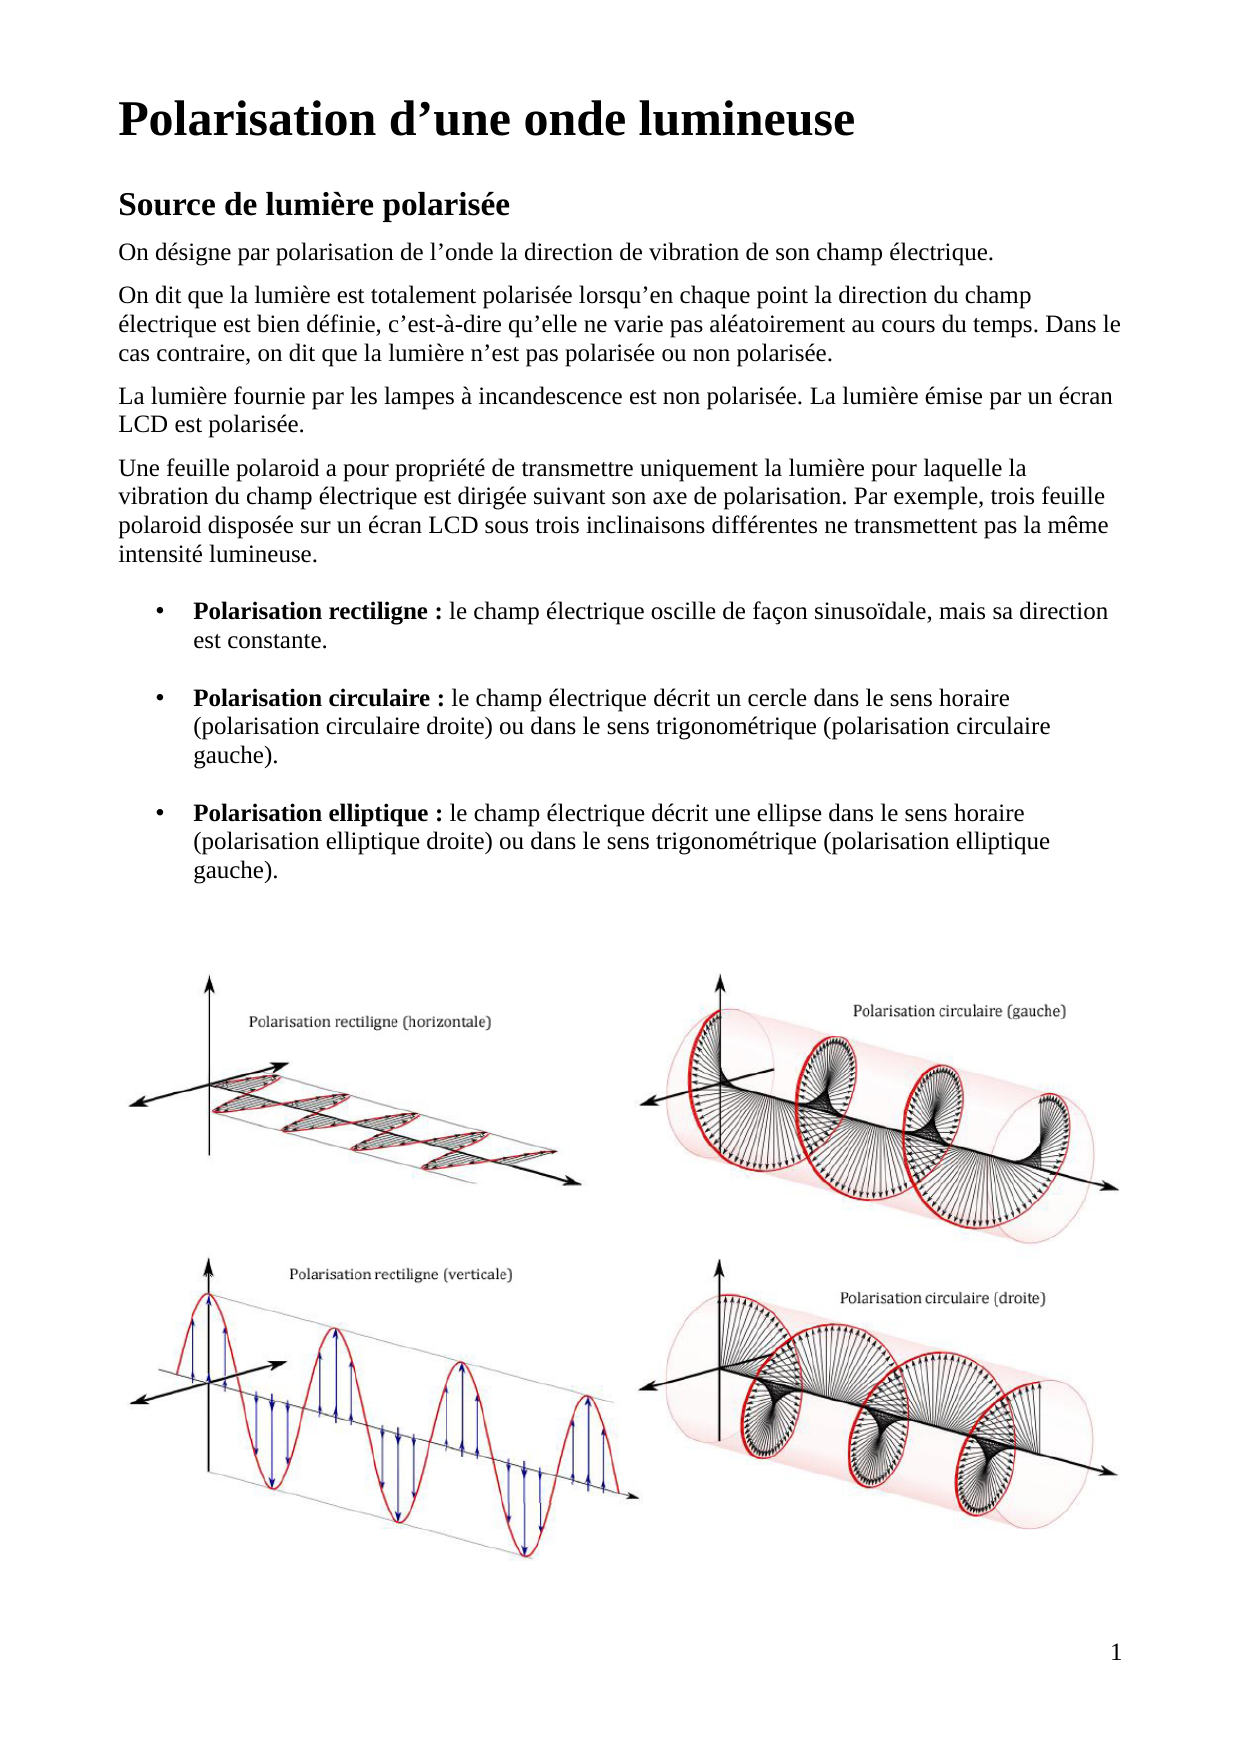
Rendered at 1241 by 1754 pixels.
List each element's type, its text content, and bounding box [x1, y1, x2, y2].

list Polarisation elliptique : le champ électrique décrit une ellipse dans le sens horaire (polarisation elliptique droite) ou dans le sens trigonométrique (polarisation elliptique gauche). [156, 798, 1122, 884]
text Source de lumière polarisée [118, 184, 1122, 223]
list Polarisation rectiligne : le champ électrique oscille de façon sinusoïdale, mais sa direction est constante. [156, 596, 1122, 654]
text Polarisation d’une onde lumineuse [118, 88, 1122, 146]
text On dit que la lumière est totalement polarisée lorsqu’en chaque point la direction du champ électrique est bien définie, c’est-à-dire qu’elle ne varie pas aléatoirement au cours du temps. Dans le cas contraire, on dit que la lumière n’est pas polarisée ou non polarisée. [118, 280, 1122, 366]
text Une feuille polaroid a pour propriété de transmettre uniquement la lumière pour laquelle la vibration du champ électrique est dirigée suivant son axe de polarisation. Par exemple, trois feuille polaroid disposée sur un écran LCD sous trois inclinaisons différentes ne transmettent pas la même intensité lumineuse. [118, 453, 1122, 568]
list Polarisation circulaire : le champ électrique décrit un cercle dans le sens horaire (polarisation circulaire droite) ou dans le sens trigonométrique (polarisation circulaire gauche). [156, 683, 1122, 769]
text On désigne par polarisation de l’onde la direction de vibration de son champ électrique. [118, 237, 1122, 266]
picture [118, 964, 1123, 1566]
text La lumière fournie par les lampes à incandescence est non polarisée. La lumière émise par un écran LCD est polarisée. [118, 381, 1122, 438]
